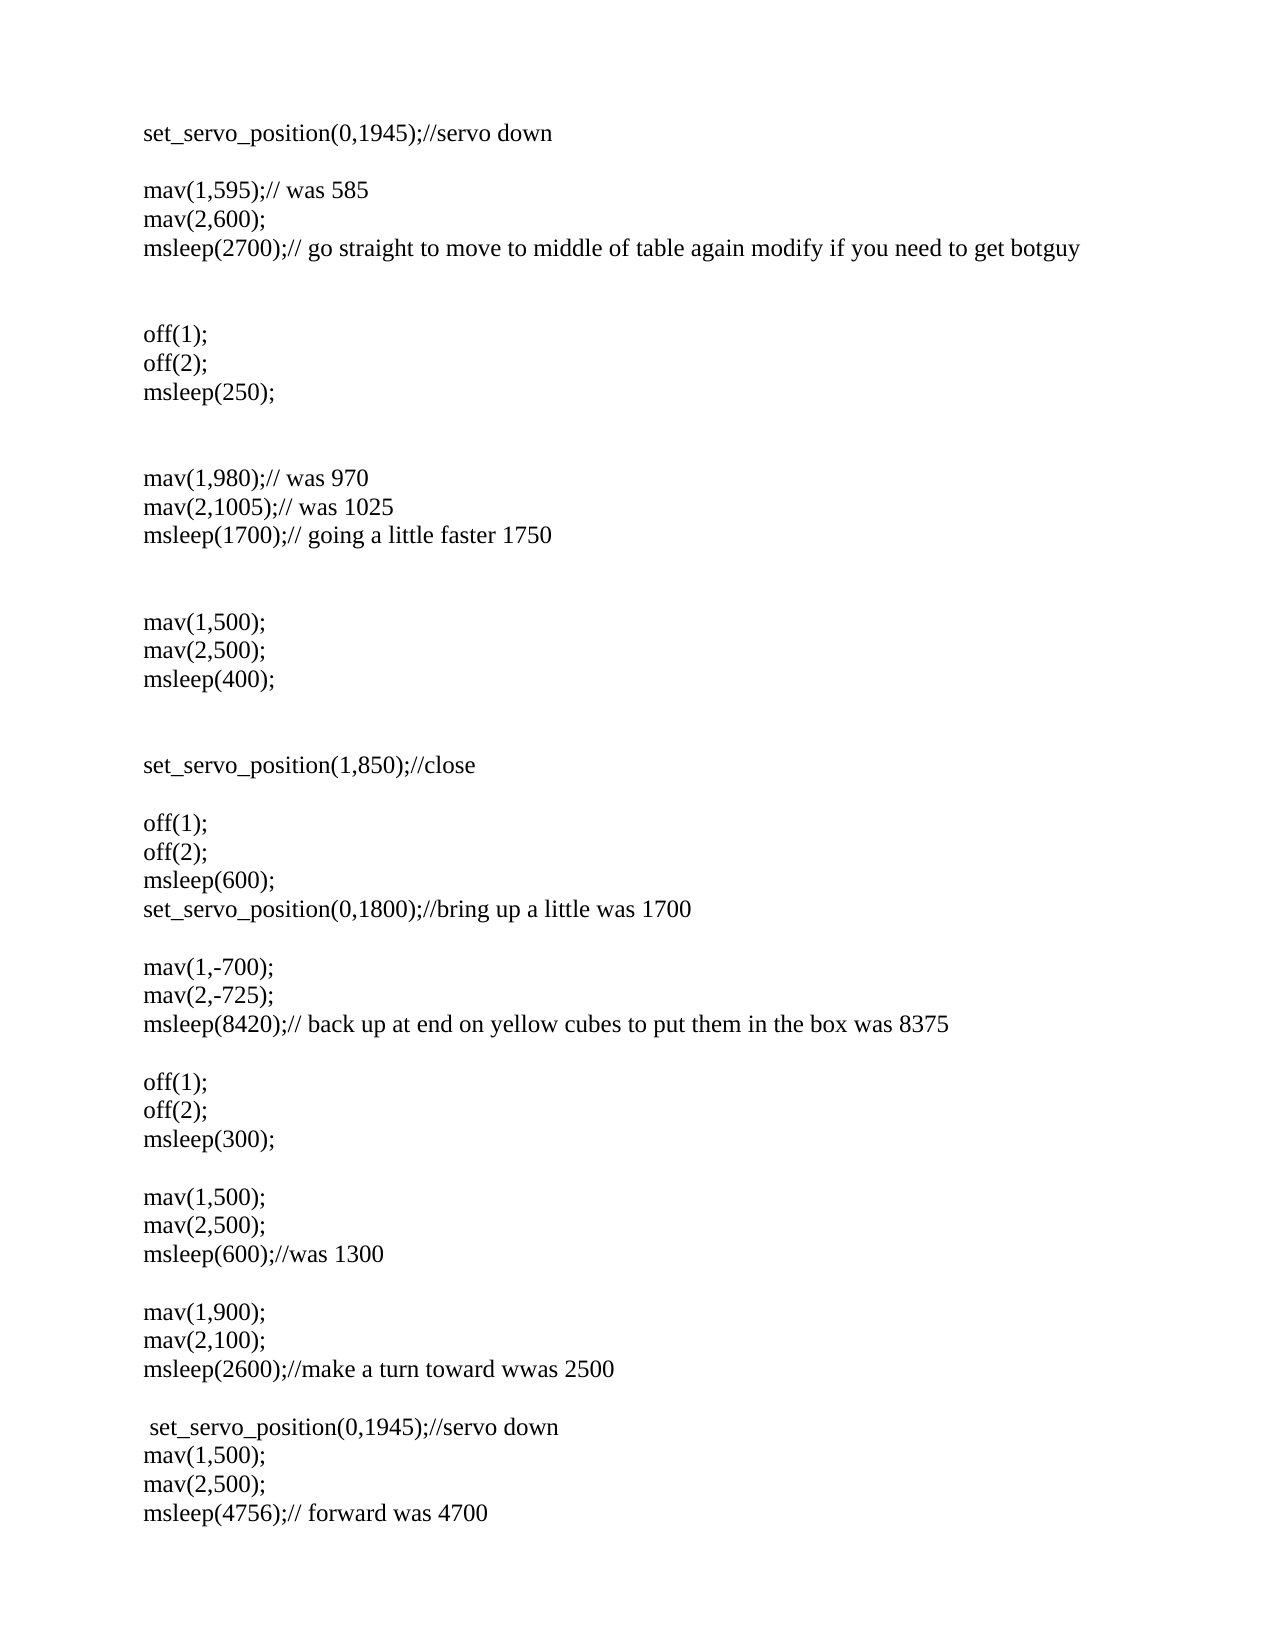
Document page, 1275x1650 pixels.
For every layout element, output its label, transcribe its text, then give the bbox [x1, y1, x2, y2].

text mav(2,500); [118, 1211, 1157, 1239]
text mav(2,500); [118, 636, 1157, 664]
text msleep(400); [118, 664, 1157, 693]
text mav(2,1005);// was 1025 [118, 492, 1157, 521]
text off(2); [118, 1096, 1157, 1124]
text set_servo_position(0,1945);//servo down [118, 1412, 1157, 1441]
text mav(2,500); [118, 1469, 1157, 1498]
text mav(2,600); [118, 204, 1157, 233]
text off(1); [118, 319, 1157, 348]
text msleep(2700);// go straight to move to middle of table again modify if you need to get botguy [118, 233, 1157, 262]
text mav(2,-725); [118, 981, 1157, 1009]
text msleep(2600);//make a turn toward wwas 2500 [118, 1354, 1157, 1383]
text mav(1,500); [118, 1182, 1157, 1211]
text off(1); [118, 1067, 1157, 1096]
text set_servo_position(0,1800);//bring up a little was 1700 [118, 894, 1157, 923]
text mav(1,500); [118, 1441, 1157, 1469]
text mav(1,900); [118, 1297, 1157, 1326]
text msleep(600); [118, 866, 1157, 894]
text msleep(300); [118, 1124, 1157, 1153]
text mav(2,100); [118, 1326, 1157, 1354]
text msleep(8420);// back up at end on yellow cubes to put them in the box was 8375 [118, 1009, 1157, 1038]
text off(1); [118, 808, 1157, 837]
text msleep(1700);// going a little faster 1750 [118, 521, 1157, 549]
text off(2); [118, 348, 1157, 377]
text mav(1,-700); [118, 952, 1157, 981]
text msleep(4756);// forward was 4700 [118, 1498, 1157, 1527]
text msleep(600);//was 1300 [118, 1239, 1157, 1268]
text msleep(250); [118, 377, 1157, 406]
text set_servo_position(0,1945);//servo down [118, 118, 1157, 147]
text set_servo_position(1,850);//close [118, 751, 1157, 779]
text mav(1,595);// was 585 [118, 176, 1157, 204]
text off(2); [118, 837, 1157, 866]
text mav(1,980);// was 970 [118, 463, 1157, 492]
text mav(1,500); [118, 607, 1157, 636]
